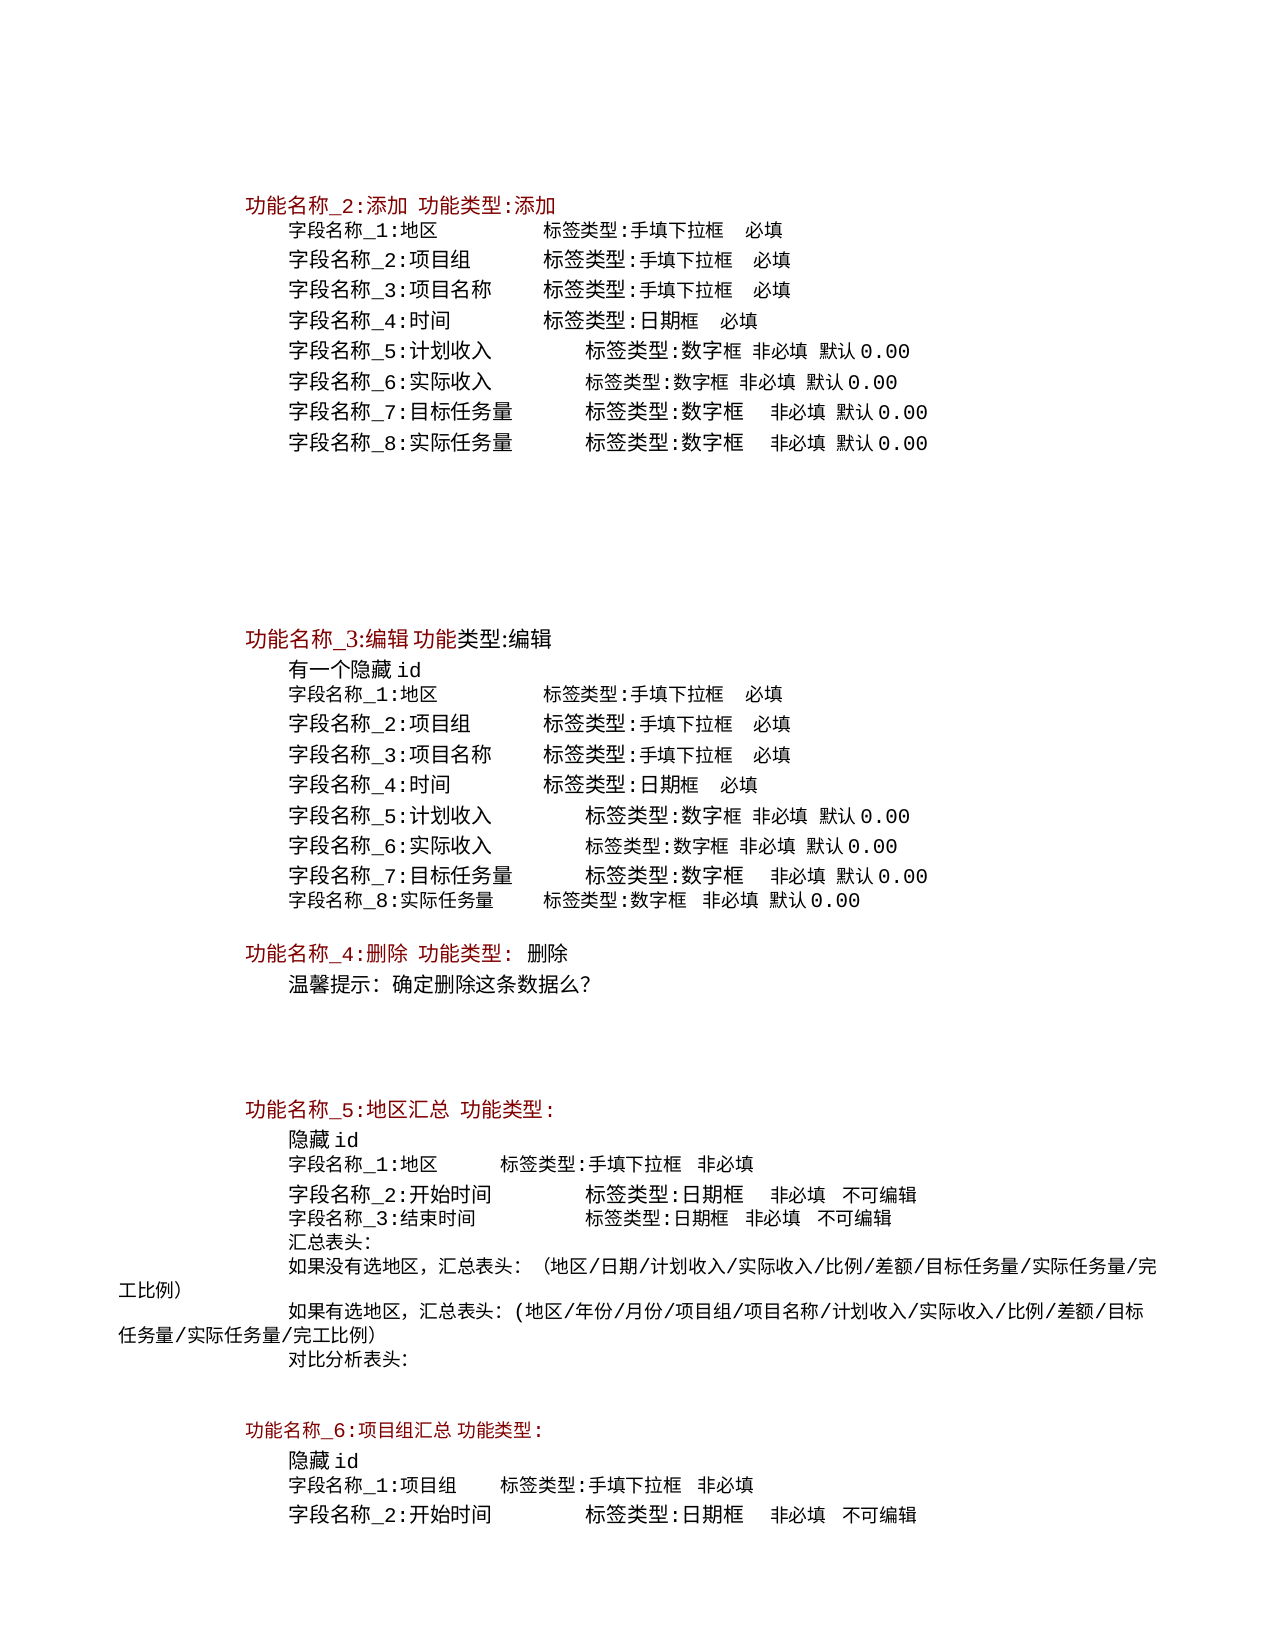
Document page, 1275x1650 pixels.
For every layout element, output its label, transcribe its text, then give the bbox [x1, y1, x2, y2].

text 字段名称_6:实际收入 标签类型:数字框 非必填 默认0.00 [118, 829, 1157, 860]
text 字段名称_4:时间 标签类型:日期框 必填 [118, 304, 1157, 334]
text 功能名称_2:添加 功能类型:添加 [118, 189, 1157, 219]
text 有一个隐藏id [118, 653, 1157, 684]
text 字段名称_3:项目名称 标签类型:手填下拉框 必填 [118, 738, 1157, 768]
text 汇总表头： [118, 1232, 1157, 1256]
text 字段名称_1:地区 标签类型:手填下拉框 必填 [118, 684, 1157, 708]
text 字段名称_7:目标任务量 标签类型:数字框 非必填 默认0.00 [118, 395, 1157, 426]
text 字段名称_2:开始时间 标签类型:日期框 非必填 不可编辑 [118, 1498, 1157, 1529]
text 温馨提示：确定删除这条数据么？ [118, 968, 1157, 998]
text 隐藏id [118, 1444, 1157, 1474]
text 功能名称_4:删除 功能类型: 删除 [118, 938, 1157, 968]
text 字段名称_7:目标任务量 标签类型:数字框 非必填 默认0.00 [118, 860, 1157, 890]
text 功能名称_5:地区汇总 功能类型: [118, 1093, 1157, 1123]
text 对比分析表头： [118, 1349, 1157, 1373]
text 字段名称_2:项目组 标签类型:手填下拉框 必填 [118, 243, 1157, 274]
text 字段名称_1:地区 标签类型:手填下拉框 必填 [118, 219, 1157, 243]
text 功能名称_3:编辑 功能类型:编辑 [118, 622, 1157, 653]
text 字段名称_5:计划收入 标签类型:数字框 非必填 默认0.00 [118, 799, 1157, 829]
text 功能名称_6:项目组汇总 功能类型: [118, 1420, 1157, 1444]
text 字段名称_1:地区 标签类型:手填下拉框 非必填 [118, 1154, 1157, 1178]
text 字段名称_2:开始时间 标签类型:日期框 非必填 不可编辑 [118, 1178, 1157, 1208]
text 如果有选地区，汇总表头：(地区/年份/月份/项目组/项目名称/计划收入/实际收入/比例/差额/目标任务量/实际任务量/完工比例） [118, 1301, 1157, 1349]
text 字段名称_6:实际收入 标签类型:数字框 非必填 默认0.00 [118, 365, 1157, 395]
text 隐藏id [118, 1123, 1157, 1154]
text 字段名称_5:计划收入 标签类型:数字框 非必填 默认0.00 [118, 334, 1157, 365]
text 如果没有选地区，汇总表头：（地区/日期/计划收入/实际收入/比例/差额/目标任务量/实际任务量/完工比例） [118, 1256, 1157, 1301]
text 字段名称_8:实际任务量 标签类型:数字框 非必填 默认0.00 [118, 890, 1157, 914]
text 字段名称_1:项目组 标签类型:手填下拉框 非必填 [118, 1474, 1157, 1498]
text 字段名称_3:结束时间 标签类型:日期框 非必填 不可编辑 [118, 1208, 1157, 1232]
text 字段名称_3:项目名称 标签类型:手填下拉框 必填 [118, 274, 1157, 304]
text 字段名称_2:项目组 标签类型:手填下拉框 必填 [118, 708, 1157, 738]
text 字段名称_4:时间 标签类型:日期框 必填 [118, 768, 1157, 799]
text 字段名称_8:实际任务量 标签类型:数字框 非必填 默认0.00 [118, 426, 1157, 456]
